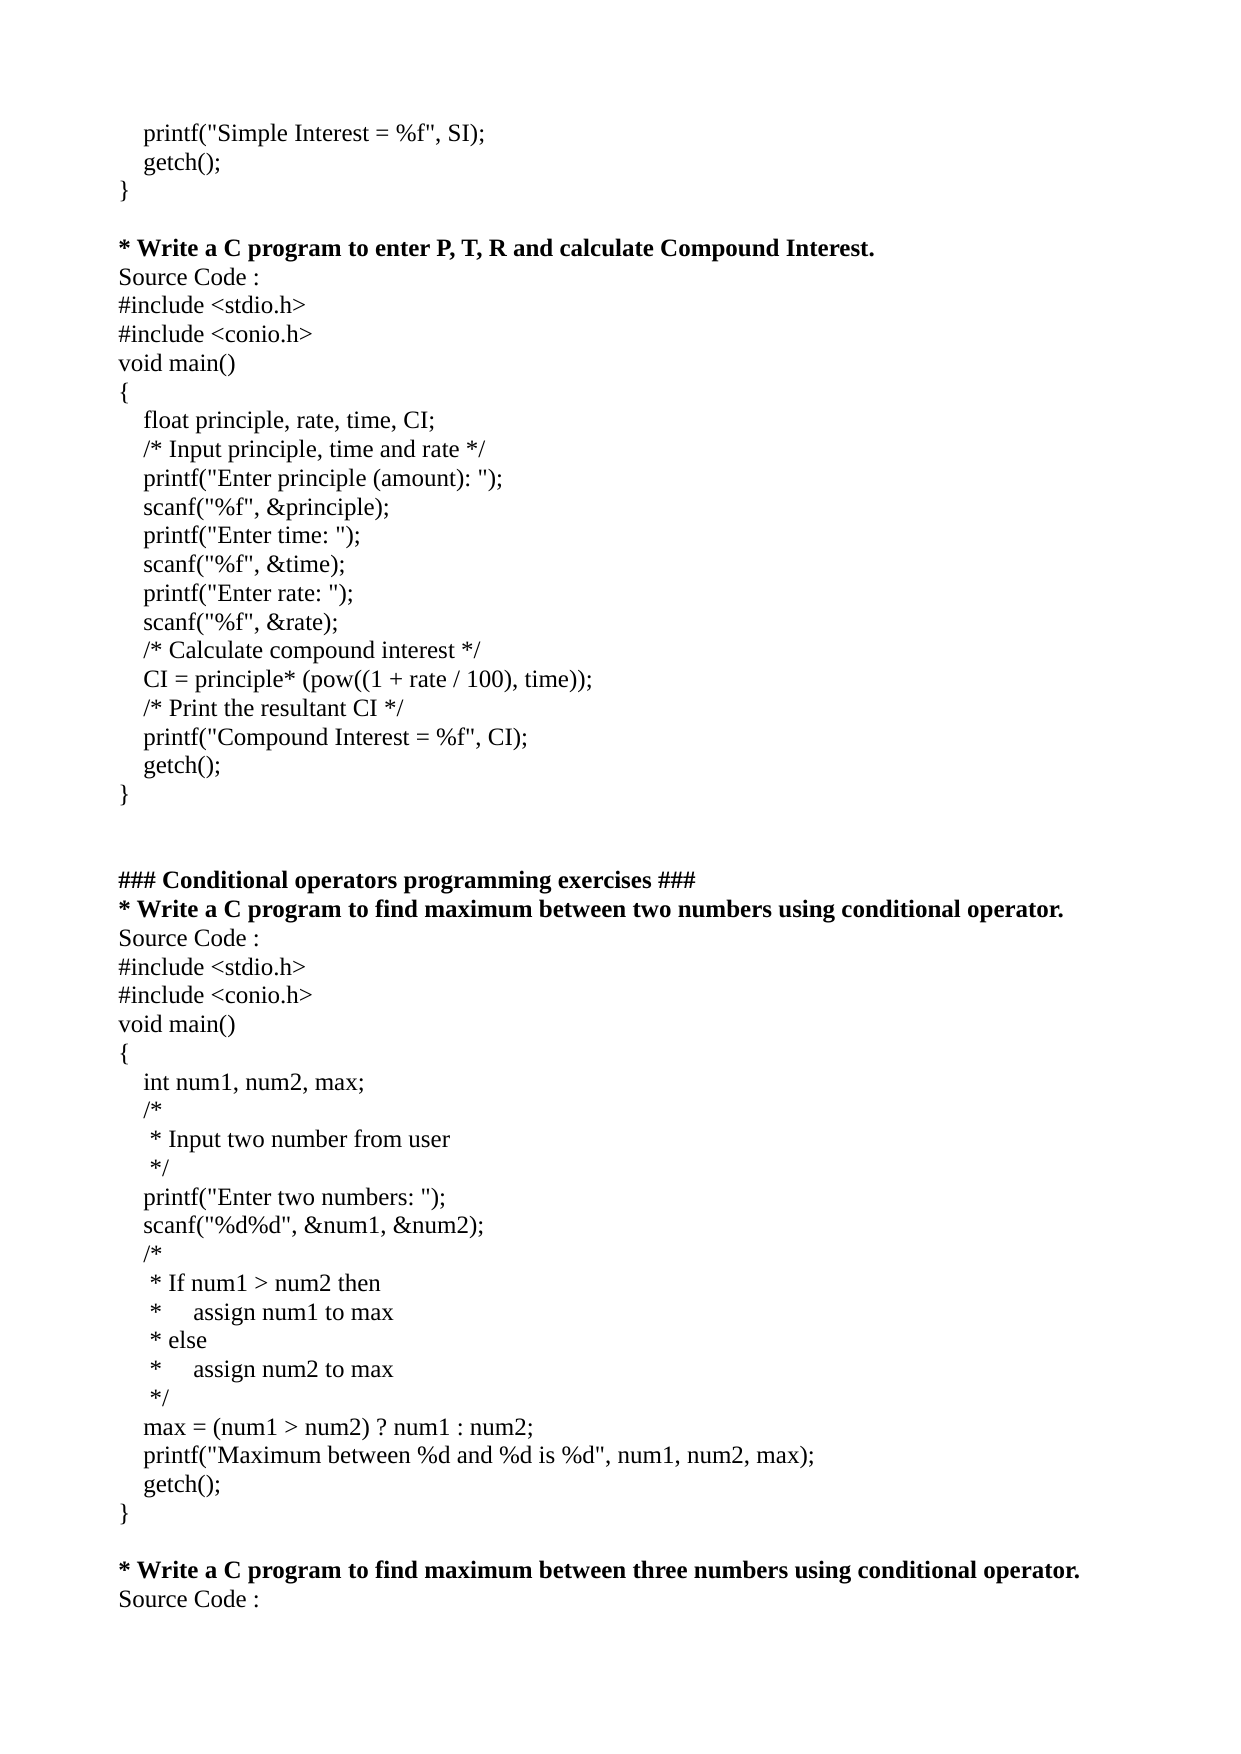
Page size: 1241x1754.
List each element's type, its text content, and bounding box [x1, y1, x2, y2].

text * else [118, 1326, 1122, 1354]
text printf("Enter two numbers: "); [118, 1182, 1122, 1211]
text #include <stdio.h> [118, 291, 1122, 319]
text { [118, 1038, 1122, 1067]
text max = (num1 > num2) ? num1 : num2; [118, 1412, 1122, 1441]
text #include <conio.h> [118, 981, 1122, 1009]
text scanf("%d%d", &num1, &num2); [118, 1211, 1122, 1239]
text getch(); [118, 751, 1122, 779]
text getch(); [118, 1469, 1122, 1498]
text printf("Enter principle (amount): "); [118, 463, 1122, 492]
text #include <conio.h> [118, 319, 1122, 348]
text void main() [118, 348, 1122, 377]
text printf("Enter rate: "); [118, 578, 1122, 607]
text #include <stdio.h> [118, 952, 1122, 981]
text scanf("%f", &rate); [118, 607, 1122, 636]
text /* Calculate compound interest */ [118, 636, 1122, 664]
text /* Print the resultant CI */ [118, 693, 1122, 722]
text printf("Enter time: "); [118, 521, 1122, 549]
text ### Conditional operators programming exercises ### [118, 866, 1122, 894]
text } [118, 779, 1122, 808]
text * If num1 > num2 then [118, 1268, 1122, 1297]
text } [118, 176, 1122, 204]
text int num1, num2, max; [118, 1067, 1122, 1096]
text printf("Compound Interest = %f", CI); [118, 722, 1122, 751]
text * Write a C program to find maximum between two numbers using conditional operator. [118, 894, 1122, 923]
text * Write a C program to enter P, T, R and calculate Compound Interest. [118, 233, 1122, 262]
text Source Code : [118, 1584, 1122, 1613]
text float principle, rate, time, CI; [118, 406, 1122, 434]
text * Write a C program to find maximum between three numbers using conditional operator. [118, 1556, 1122, 1584]
text /* [118, 1096, 1122, 1124]
text getch(); [118, 147, 1122, 176]
text */ [118, 1153, 1122, 1182]
text /* Input principle, time and rate */ [118, 434, 1122, 463]
text scanf("%f", &time); [118, 549, 1122, 578]
text Source Code : [118, 923, 1122, 952]
text /* [118, 1239, 1122, 1268]
text } [118, 1498, 1122, 1527]
text * assign num2 to max [118, 1354, 1122, 1383]
text scanf("%f", &principle); [118, 492, 1122, 521]
text Source Code : [118, 262, 1122, 291]
text { [118, 377, 1122, 406]
text CI = principle* (pow((1 + rate / 100), time)); [118, 664, 1122, 693]
text */ [118, 1383, 1122, 1412]
text * Input two number from user [118, 1124, 1122, 1153]
text void main() [118, 1009, 1122, 1038]
text printf("Simple Interest = %f", SI); [118, 118, 1122, 147]
text * assign num1 to max [118, 1297, 1122, 1326]
text printf("Maximum between %d and %d is %d", num1, num2, max); [118, 1441, 1122, 1469]
